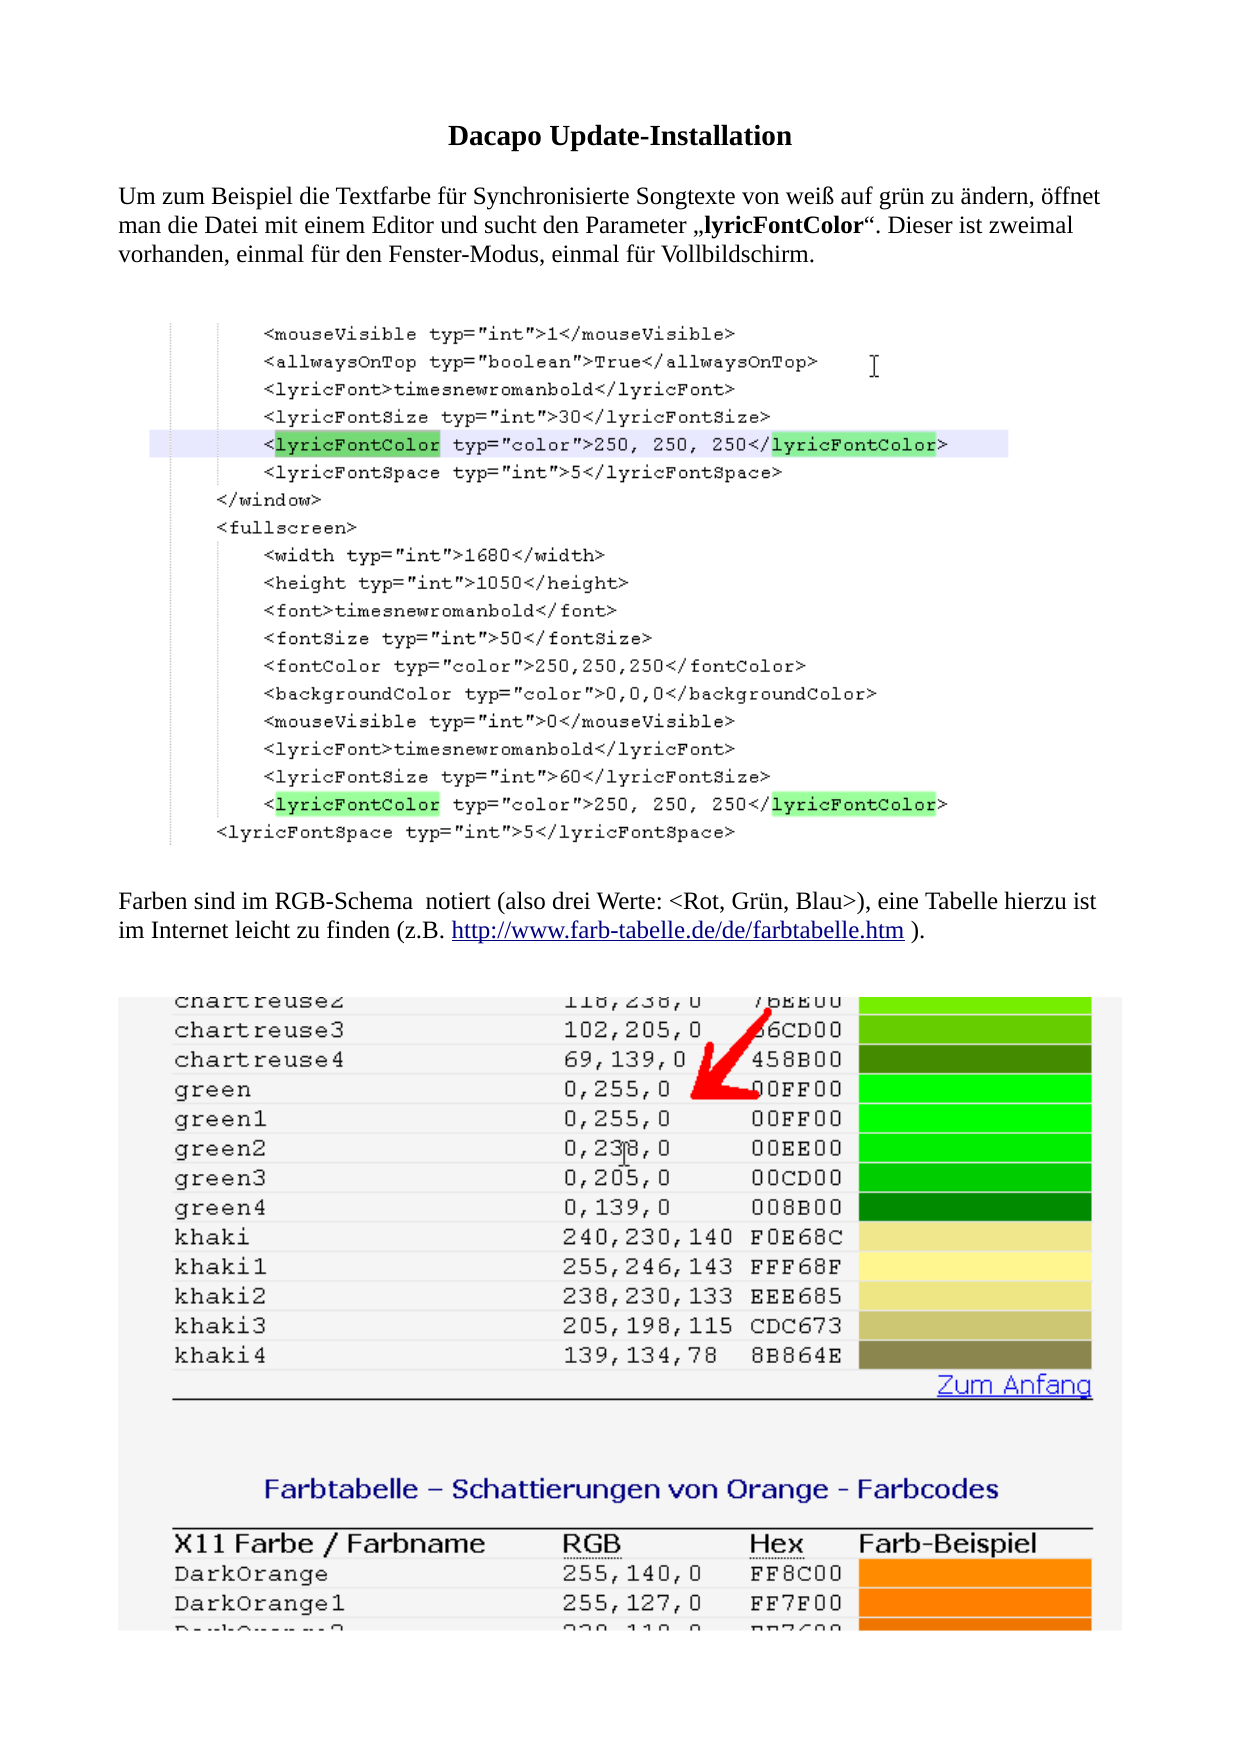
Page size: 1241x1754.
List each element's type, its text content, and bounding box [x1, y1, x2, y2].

text Farben sind im RGB-Schema notiert (also drei Werte: <Rot, Grün, Blau>), eine Tabelle hierzu ist im Internet leicht zu finden (z.B. http://www.farb-tabelle.de/de/farbtabelle.htm ). [118, 886, 1122, 944]
picture [149, 322, 1009, 845]
text Um zum Beispiel die Textfarbe für Synchronisierte Songtexte von weiß auf grün zu ändern, öffnet man die Datei mit einem Editor und sucht den Parameter „lyricFontColor“. Dieser ist zweimal vorhanden, einmal für den Fenster-Modus, einmal für Vollbildschirm. [118, 181, 1122, 267]
